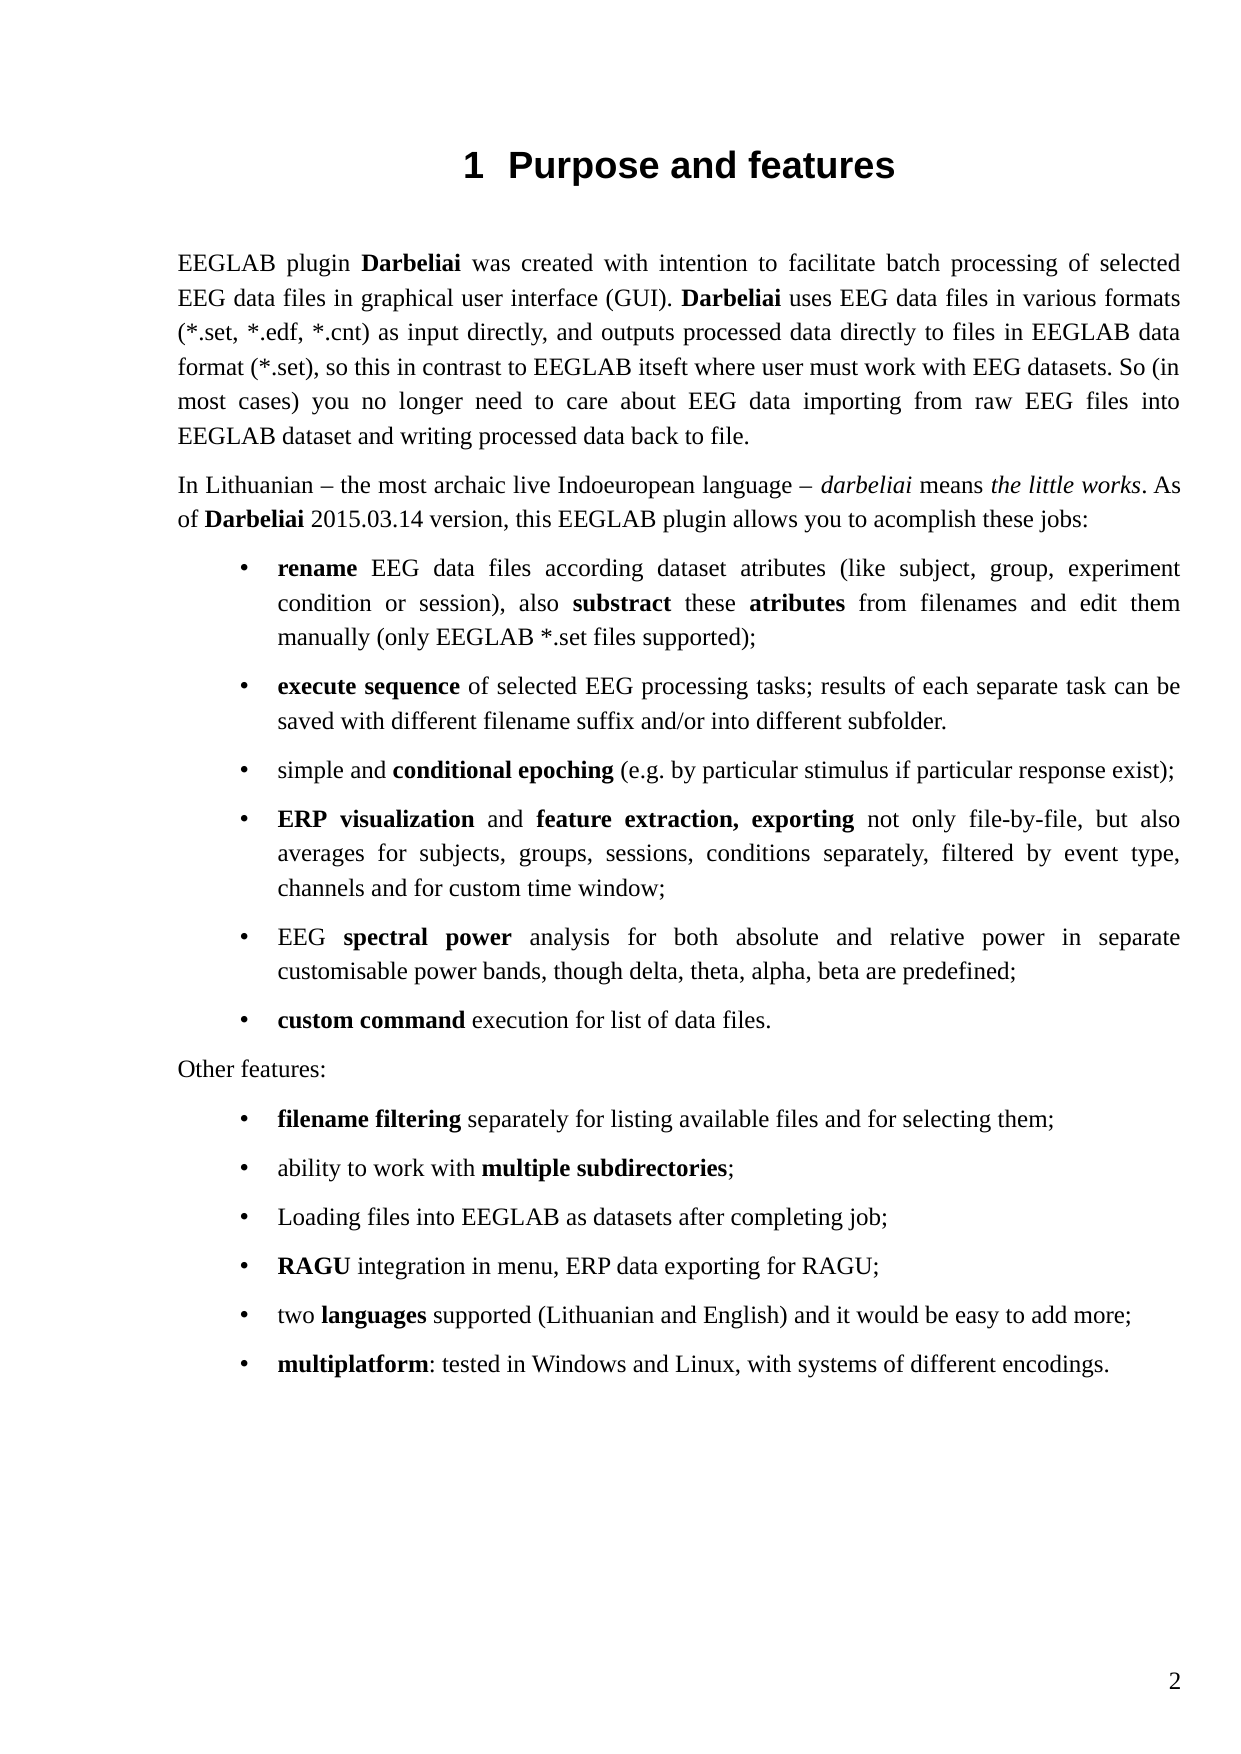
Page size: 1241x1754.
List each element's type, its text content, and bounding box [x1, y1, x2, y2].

list ERP visualization and feature extraction, exporting not only file-by-file, but also averages for subjects, groups, sessions, conditions separately, filtered by event type, channels and for custom time window; [240, 804, 1181, 902]
list EEG spectral power analysis for both absolute and relative power in separate customisable power bands, though delta, theta, alpha, beta are predefined; [240, 922, 1181, 985]
text In Lithuanian – the most archaic live Indoeuropean language – darbeliai means the little works. As of Darbeliai 2015.03.14 version, this EEGLAB plugin allows you to acomplish these jobs: [177, 470, 1181, 533]
list filename filtering separately for listing available files and for selecting them; [240, 1104, 1181, 1132]
subtitle Purpose and features [177, 143, 1181, 187]
list execute sequence of selected EEG processing tasks; results of each separate task can be saved with different filename suffix and/or into different subfolder. [240, 671, 1181, 734]
list rename EEG data files according dataset atributes (like subject, group, experiment condition or session), also substract these atributes from filenames and edit them manually (only EEGLAB *.set files supported); [240, 553, 1181, 651]
list two languages supported (Lithuanian and English) and it would be easy to add more; [240, 1300, 1181, 1329]
list simple and conditional epoching (e.g. by particular stimulus if particular response exist); [240, 755, 1181, 784]
text Other features: [177, 1054, 1181, 1083]
list Loading files into EEGLAB as datasets after completing job; [240, 1202, 1181, 1231]
list RAGU integration in menu, ERP data exporting for RAGU; [240, 1251, 1181, 1279]
list multiplatform: tested in Windows and Linux, with systems of different encodings. [240, 1349, 1181, 1378]
list custom command execution for list of data files. [240, 1006, 1181, 1034]
list ability to work with multiple subdirectories; [240, 1153, 1181, 1181]
text EEGLAB plugin Darbeliai was created with intention to facilitate batch processing of selected EEG data files in graphical user interface (GUI). Darbeliai uses EEG data files in various formats (*.set, *.edf, *.cnt) as input directly, and outputs processed data directly to files in EEGLAB data format (*.set), so this in contrast to EEGLAB itseft where user must work with EEG datasets. So (in most cases) you no longer need to care about EEG data importing from raw EEG files into EEGLAB dataset and writing processed data back to file. [177, 248, 1181, 449]
